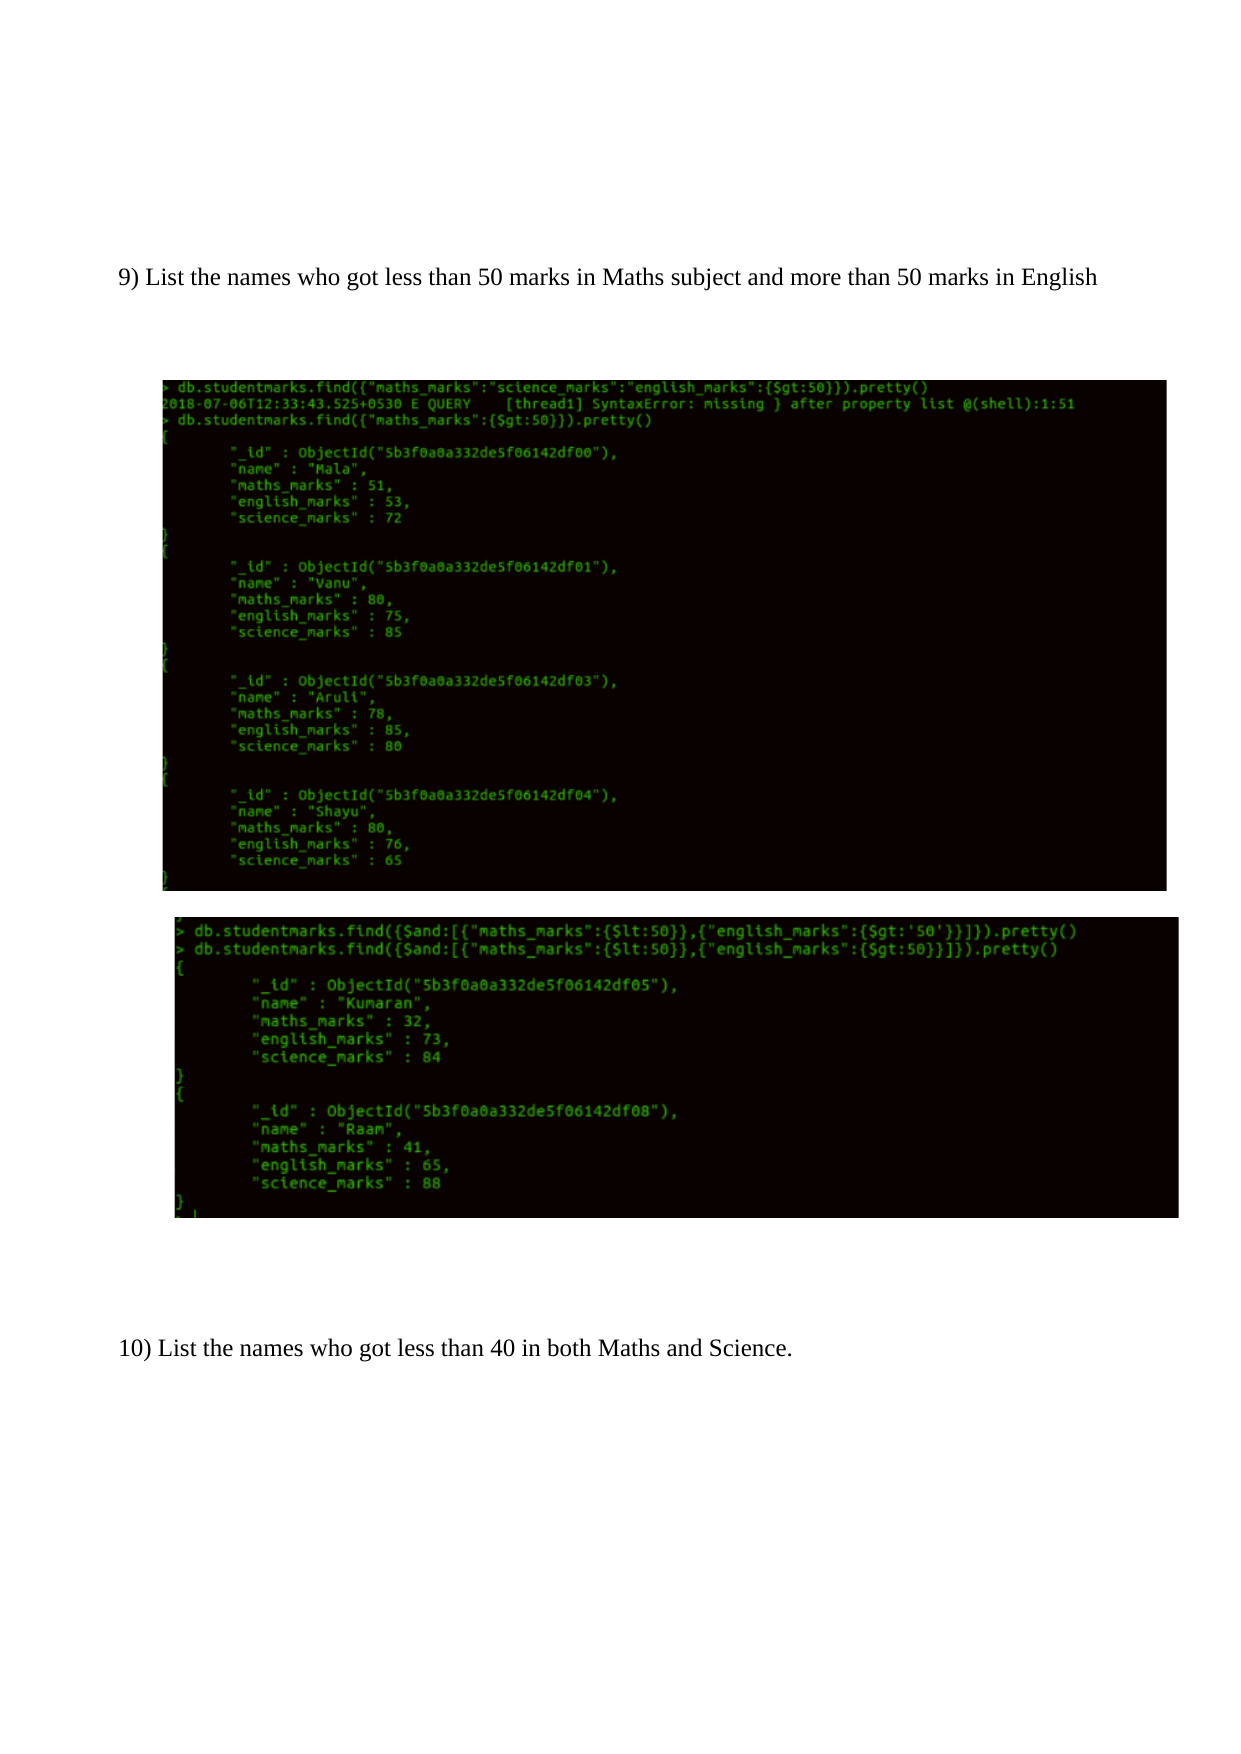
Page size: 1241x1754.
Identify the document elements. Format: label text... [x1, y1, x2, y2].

picture [162, 380, 1167, 891]
text 9) List the names who got less than 50 marks in Maths subject and more than 50 marks in English [118, 262, 1122, 291]
text 10) List the names who got less than 40 in both Maths and Science. [118, 1333, 1122, 1361]
picture [174, 917, 1179, 1218]
